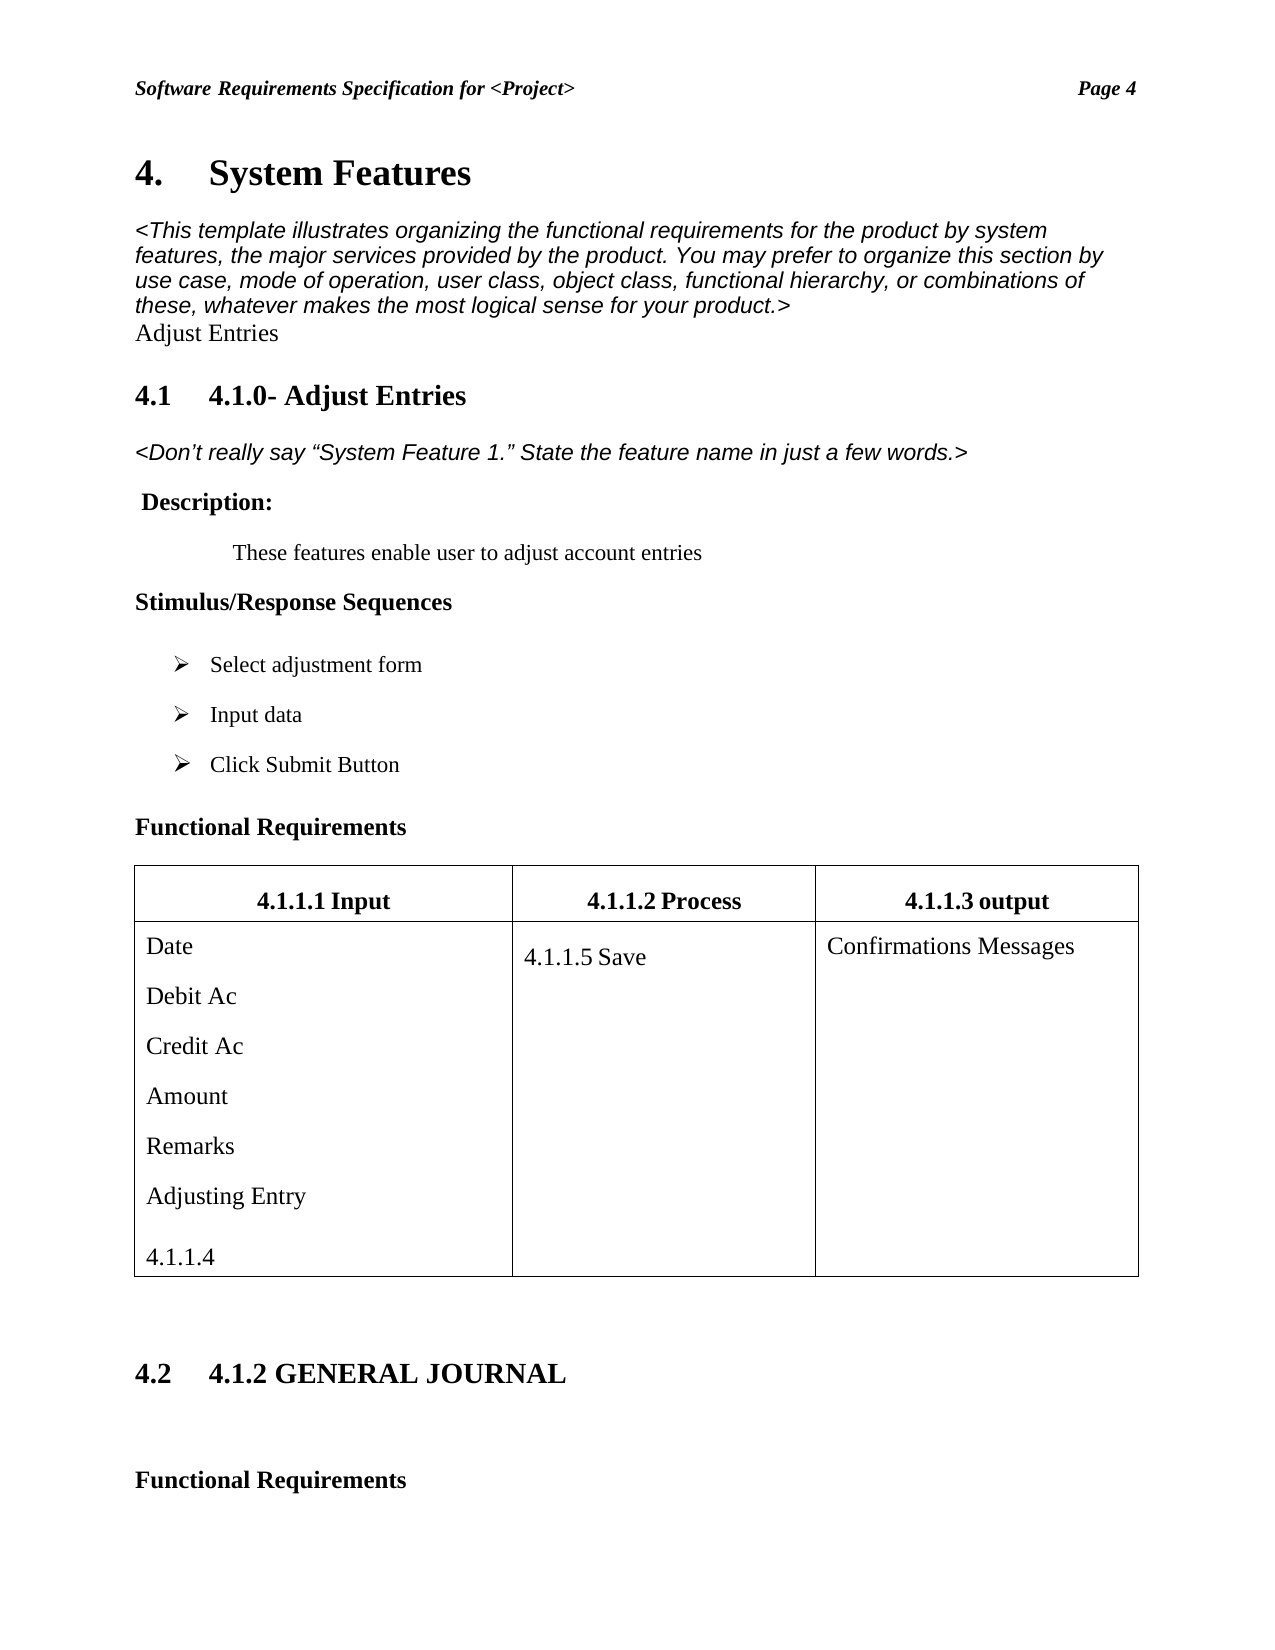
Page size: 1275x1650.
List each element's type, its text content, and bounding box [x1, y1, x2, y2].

list Select adjustment form [172, 653, 1140, 678]
subtitle Description: [135, 490, 1140, 515]
list Input data [172, 703, 1140, 728]
text These features enable user to adjust account entries [135, 540, 1140, 565]
subtitle Functional Requirements [135, 1469, 1140, 1494]
text <This template illustrates organizing the functional requirements for the product by system features, the major services provided by the product. You may prefer to organize this section by use case, mode of operation, user class, object class, functional hierarchy, or combinations of these, whatever makes the most logical sense for your product.> [135, 218, 1140, 318]
list Click Submit Button [172, 753, 1140, 778]
subtitle Functional Requirements [135, 815, 1140, 840]
table_header output [816, 866, 1138, 921]
table_header Input [135, 866, 512, 921]
table_header Process [513, 866, 815, 921]
table_cell Confirmations Messages [816, 922, 1138, 1276]
text Adjust Entries [135, 318, 1140, 347]
subtitle System Features [135, 150, 1140, 193]
subtitle Stimulus/Response Sequences [135, 590, 1140, 615]
table_cell Save [513, 922, 815, 1276]
subtitle 4.1.0- Adjust Entries [135, 378, 1140, 411]
text <Don’t really say “System Feature 1.” State the feature name in just a few words.> [135, 440, 1140, 465]
subtitle 4.1.2 GENERAL JOURNAL [135, 1356, 1140, 1389]
table_cell Date Debit Ac Credit Ac Amount Remarks Adjusting Entry [135, 922, 512, 1276]
